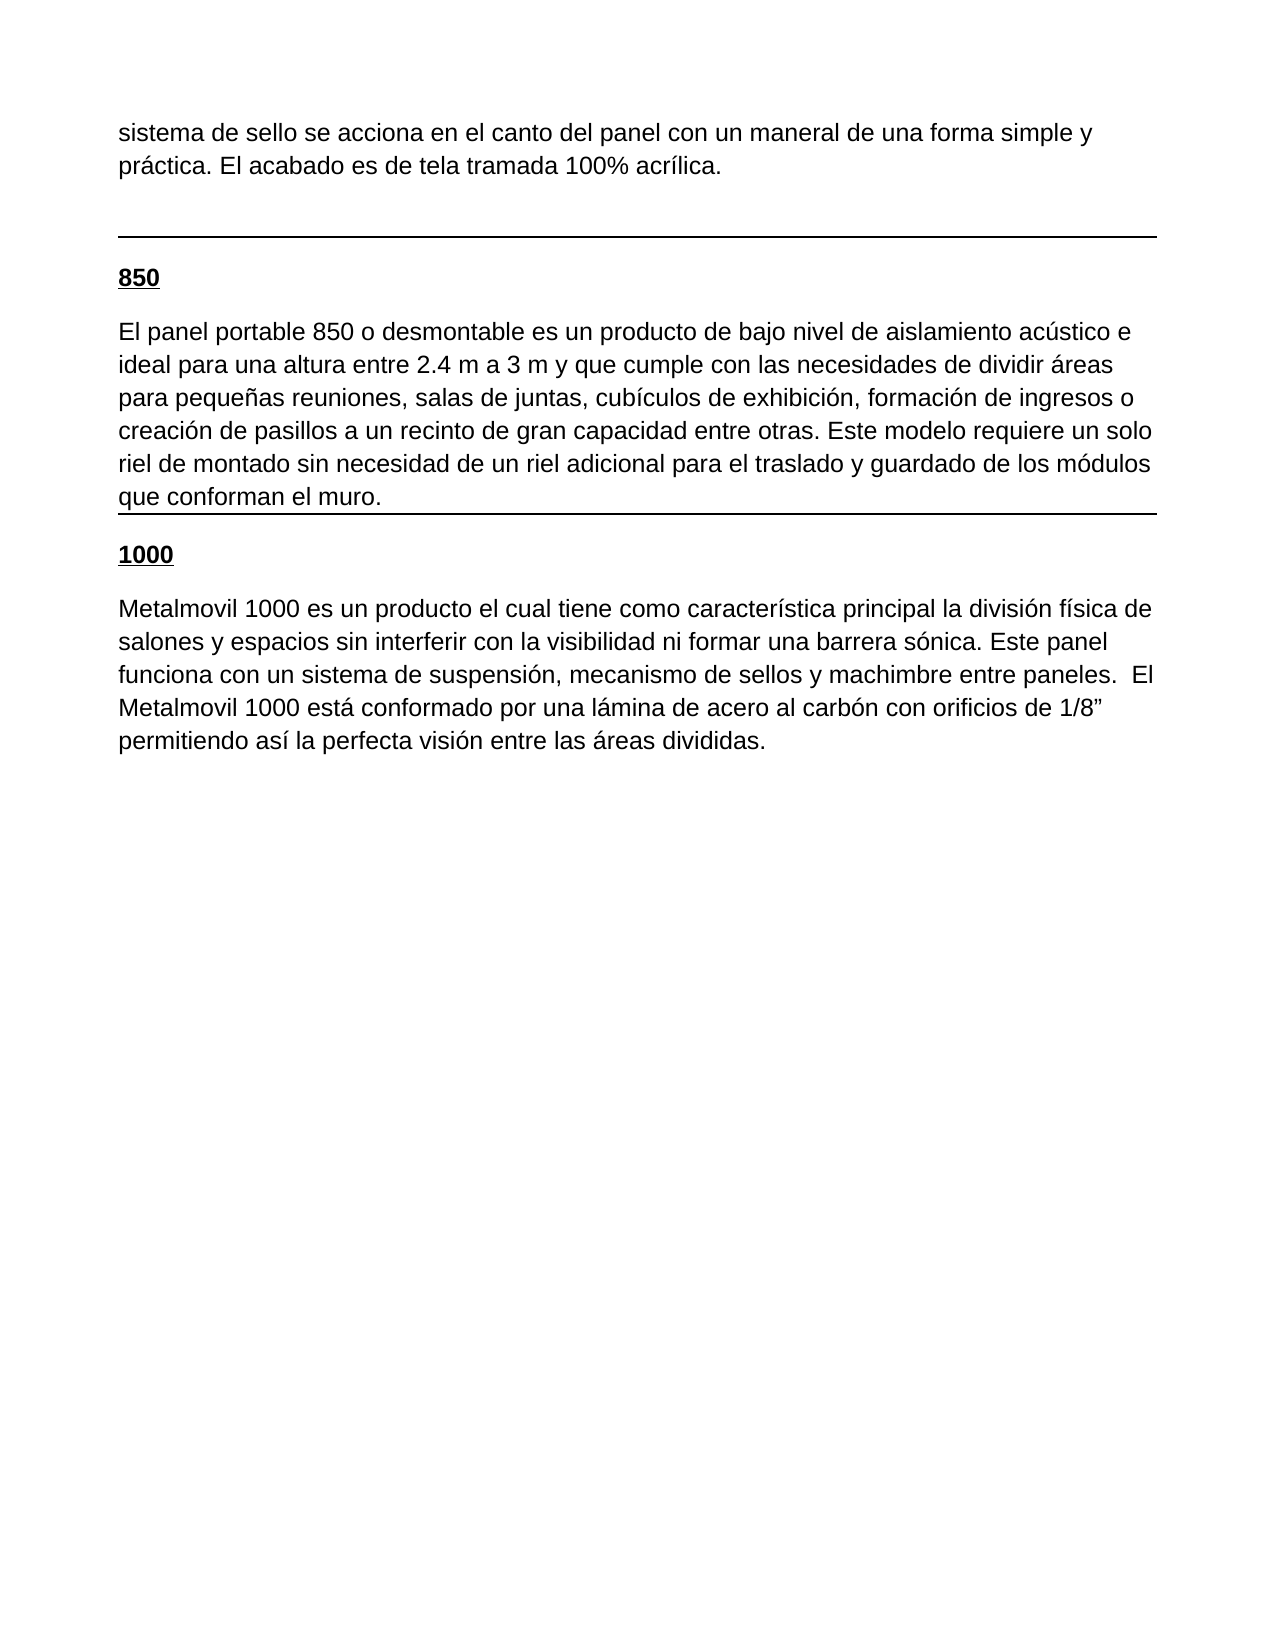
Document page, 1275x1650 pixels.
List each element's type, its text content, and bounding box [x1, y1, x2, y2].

text sistema de sello se acciona en el canto del panel con un maneral de una forma simple y práctica. El acabado es de tela tramada 100% acrílica. [118, 118, 1157, 180]
text 1000 [118, 540, 1157, 569]
text 850 [118, 263, 1157, 292]
text El panel portable 850 o desmontable es un producto de bajo nivel de aislamiento acústico e ideal para una altura entre 2.4 m a 3 m y que cumple con las necesidades de dividir áreas para pequeñas reuniones, salas de juntas, cubículos de exhibición, formación de ingresos o creación de pasillos a un recinto de gran capacidad entre otras. Este modelo requiere un solo riel de montado sin necesidad de un riel adicional para el traslado y guardado de los módulos que conforman el muro. [118, 317, 1157, 513]
text Metalmovil 1000 es un producto el cual tiene como característica principal la división física de salones y espacios sin interferir con la visibilidad ni formar una barrera sónica. Este panel funciona con un sistema de suspensión, mecanismo de sellos y machimbre entre paneles. El Metalmovil 1000 está conformado por una lámina de acero al carbón con orificios de 1/8” permitiendo así la perfecta visión entre las áreas divididas. [118, 594, 1157, 755]
